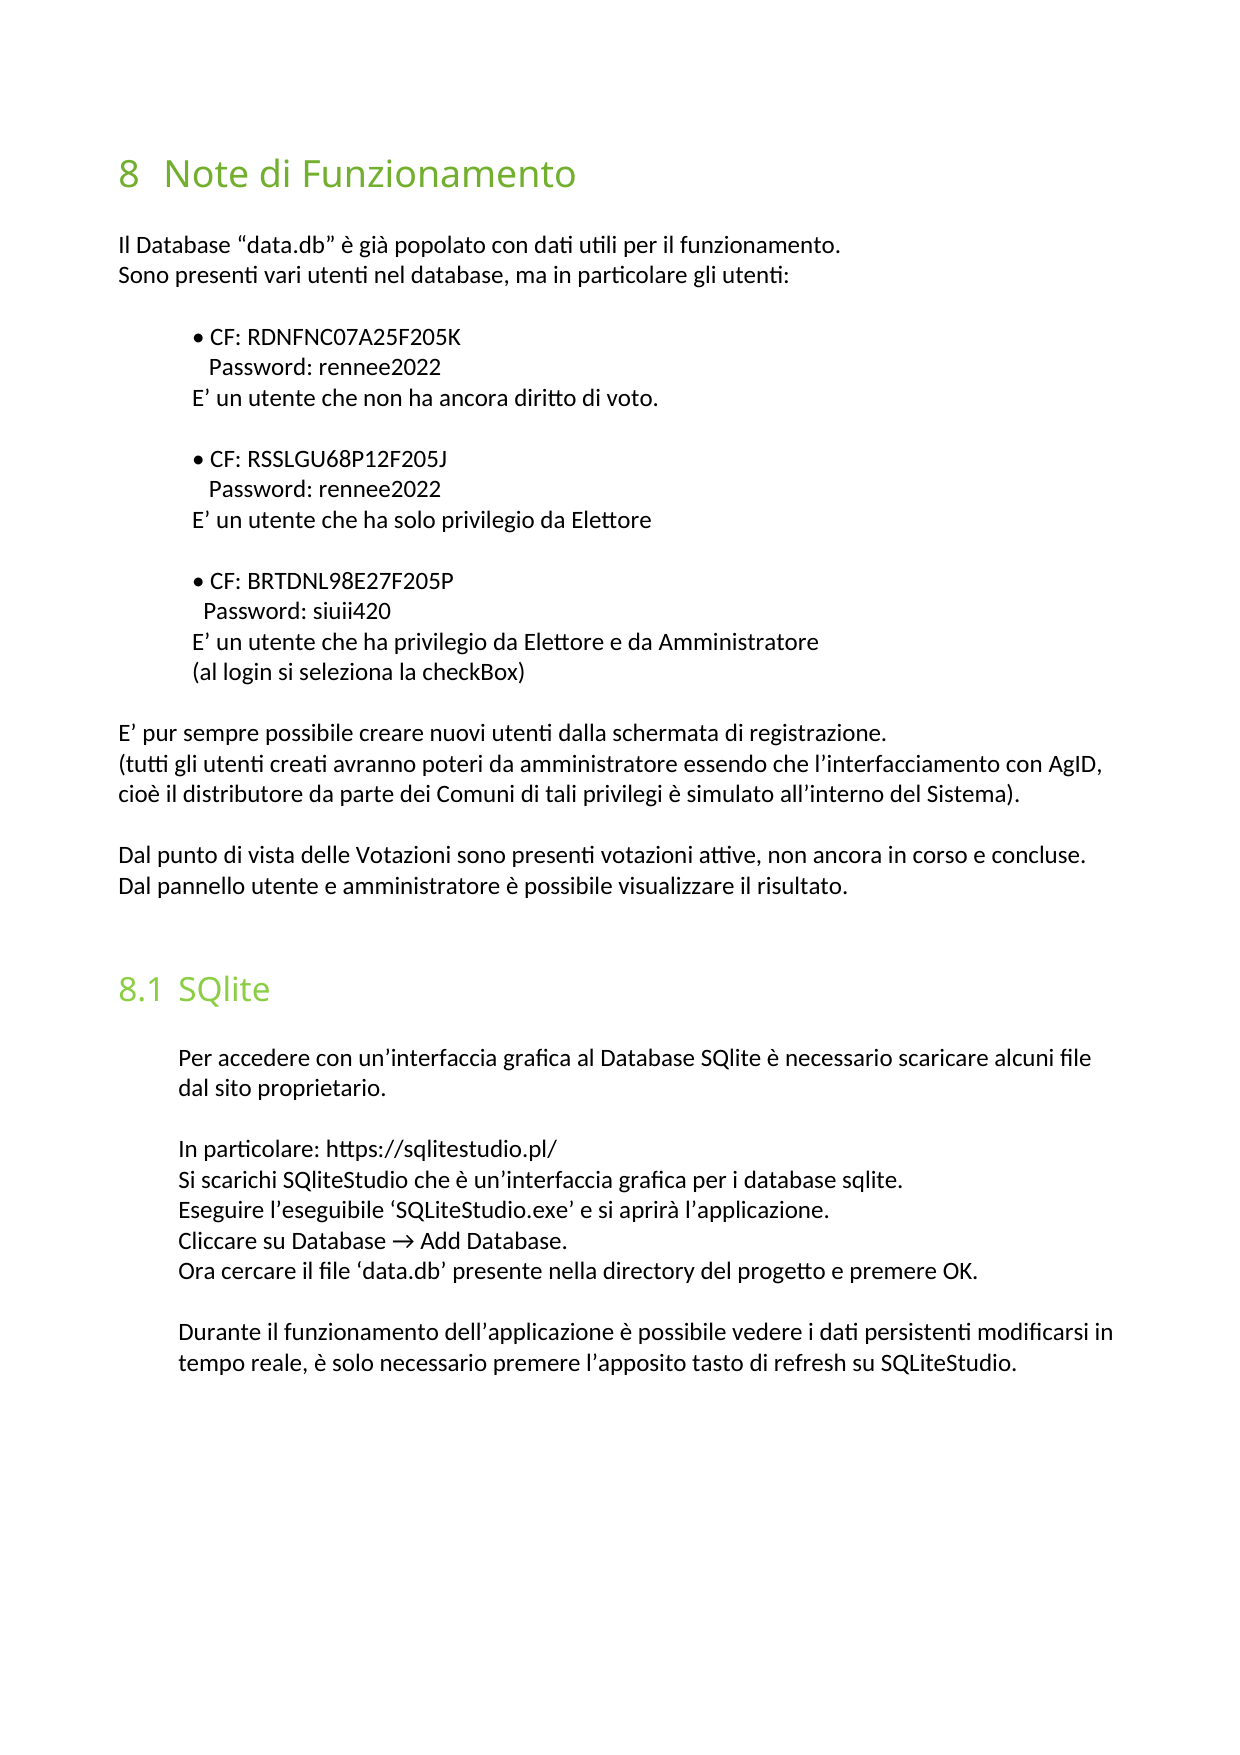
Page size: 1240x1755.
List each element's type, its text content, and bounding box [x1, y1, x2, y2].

text Il Database “data.db” è già popolato con dati utili per il funzionamento. [118, 229, 1121, 260]
text Sono presenti vari utenti nel database, ma in particolare gli utenti: [118, 260, 1121, 290]
text E’ pur sempre possibile creare nuovi utenti dalla schermata di registrazione. [118, 717, 1121, 748]
text Si scarichi SQliteStudio che è un’interfaccia grafica per i database sqlite. [178, 1164, 1121, 1194]
text Dal punto di vista delle Votazioni sono presenti votazioni attive, non ancora in corso e concluse. [118, 839, 1121, 870]
text • CF: RDNFNC07A25F205K [118, 321, 1121, 351]
text Password: rennee2022 [192, 473, 1121, 504]
text Eseguire l’eseguibile ‘SQLiteStudio.exe’ e si aprirà l’applicazione. [178, 1194, 1121, 1225]
text Durante il funzionamento dell’applicazione è possibile vedere i dati persistenti modificarsi in tempo reale, è solo necessario premere l’apposito tasto di refresh su SQLiteStudio. [178, 1316, 1121, 1377]
text E’ un utente che ha privilegio da Elettore e da Amministratore [192, 626, 1121, 656]
text (al login si seleziona la checkBox) [192, 656, 1121, 687]
text In particolare: https://sqlitestudio.pl/ [178, 1133, 1121, 1164]
text (tutti gli utenti creati avranno poteri da amministratore essendo che l’interfacciamento con AgID, cioè il distributore da parte dei Comuni di tali privilegi è simulato all’interno del Sistema). [118, 748, 1121, 809]
text Cliccare su Database → Add Database. [178, 1225, 1121, 1255]
text Password: siuii420 [192, 595, 1121, 626]
text • CF: RSSLGU68P12F205J [192, 443, 1121, 473]
text Per accedere con un’interfaccia grafica al Database SQlite è necessario scaricare alcuni file dal sito proprietario. [178, 1042, 1121, 1103]
text Password: rennee2022 [118, 351, 1121, 382]
subtitle SQlite [118, 966, 1121, 1011]
text E’ un utente che non ha ancora diritto di voto. [192, 382, 1121, 412]
text • CF: BRTDNL98E27F205P [192, 565, 1121, 595]
subtitle Note di Funzionamento [118, 148, 1121, 199]
text Dal pannello utente e amministratore è possibile visualizzare il risultato. [118, 870, 1121, 901]
text Ora cercare il file ‘data.db’ presente nella directory del progetto e premere OK. [178, 1255, 1121, 1286]
text E’ un utente che ha solo privilegio da Elettore [192, 504, 1121, 534]
